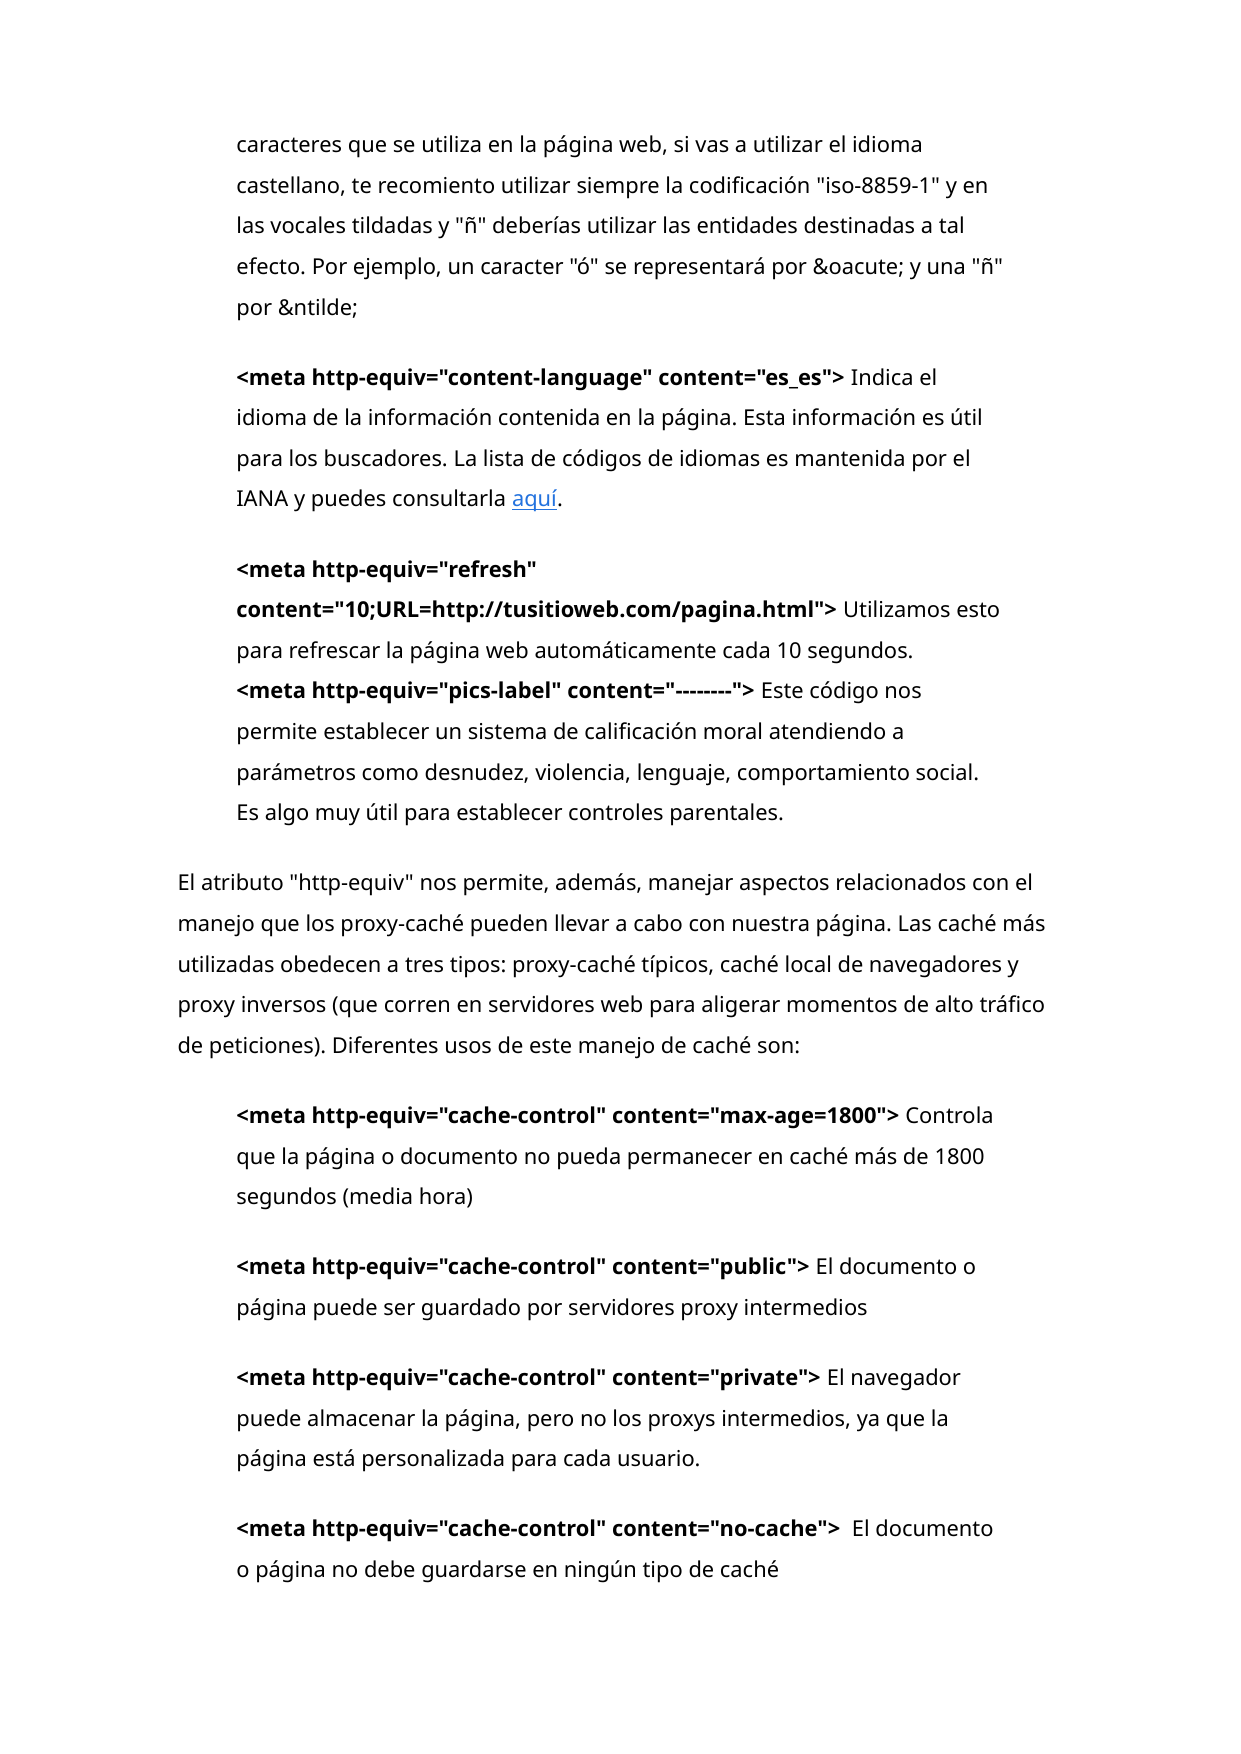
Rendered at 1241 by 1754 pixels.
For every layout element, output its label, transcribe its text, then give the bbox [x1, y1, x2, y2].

text <meta http-equiv="content-language" content="es_es"> Indica el idioma de la información contenida en la página. Esta información es útil para los buscadores. La lista de códigos de idiomas es mantenida por el IANA y puedes consultarla aquí. [236, 351, 1004, 513]
text <meta http-equiv="cache-control" content="max-age=1800"> Controla que la página o documento no pueda permanecer en caché más de 1800 segundos (media hora) [236, 1089, 1004, 1211]
text <meta http-equiv="cache-control" content="public"> El documento o página puede ser guardado por servidores proxy intermedios [236, 1241, 1004, 1322]
text <meta http-equiv="cache-control" content="no-cache"> El documento o página no debe guardarse en ningún tipo de caché [236, 1503, 1004, 1584]
text El atributo "http-equiv" nos permite, además, manejar aspectos relacionados con el manejo que los proxy-caché pueden llevar a cabo con nuestra página. Las caché más utilizadas obedecen a tres tipos: proxy-caché típicos, caché local de navegadores y proxy inversos (que corren en servidores web para aligerar momentos de alto tráfico de peticiones). Diferentes usos de este manejo de caché son: [177, 857, 1063, 1060]
text caracteres que se utiliza en la página web, si vas a utilizar el idioma castellano, te recomiento utilizar siempre la codificación "iso-8859-1" y en las vocales tildadas y "ñ" deberías utilizar las entidades destinadas a tal efecto. Por ejemplo, un caracter "ó" se representará por &oacute; y una "ñ" por &ntilde; [236, 118, 1004, 321]
text <meta http-equiv="refresh" content="10;URL=http://tusitioweb.com/pagina.html"> Utilizamos esto para refrescar la página web automáticamente cada 10 segundos. <meta http-equiv="pics-label" content="--------"> Este código nos permite establecer un sistema de calificación moral atendiendo a parámetros como desnudez, violencia, lenguaje, comportamiento social. Es algo muy útil para establecer controles parentales. [236, 543, 1004, 827]
text <meta http-equiv="cache-control" content="private"> El navegador puede almacenar la página, pero no los proxys intermedios, ya que la página está personalizada para cada usuario. [236, 1351, 1004, 1473]
